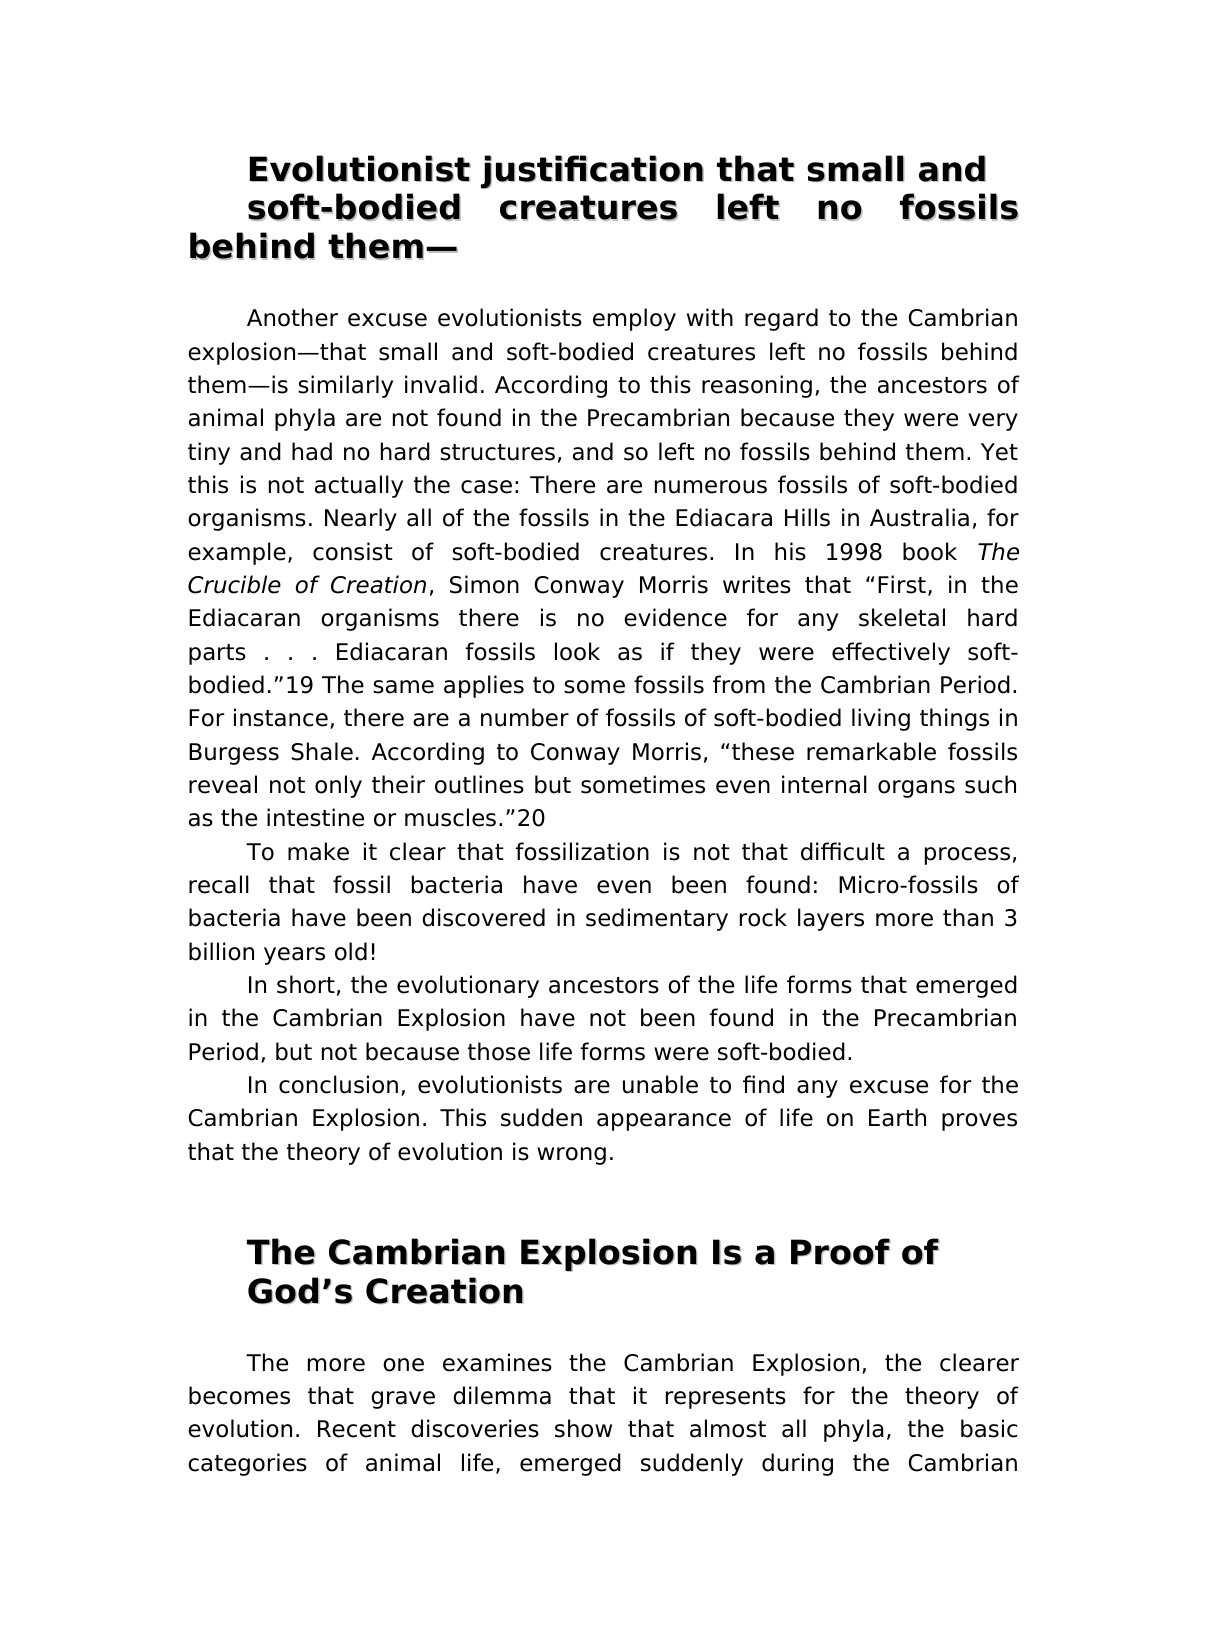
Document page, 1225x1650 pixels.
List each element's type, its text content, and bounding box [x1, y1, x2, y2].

text Evolutionist justification that small and [187, 150, 1020, 189]
text God’s Creation [187, 1272, 1020, 1311]
text Another excuse evolutionists employ with regard to the Cambrian explosion—that small and soft-bodied creatures left no fossils behind them—is similarly invalid. According to this reasoning, the ancestors of animal phyla are not found in the Precambrian because they were very tiny and had no hard structures, and so left no fossils behind them. Yet this is not actually the case: There are numerous fossils of soft-bodied organisms. Nearly all of the fossils in the Ediacara Hills in Australia, for example, consist of soft-bodied creatures. In his 1998 book The Crucible of Creation, Simon Conway Morris writes that “First, in the Ediacaran organisms there is no evidence for any skeletal hard parts . . . Ediacaran fossils look as if they were effectively soft-bodied.”19 The same applies to some fossils from the Cambrian Period. For instance, there are a number of fossils of soft-bodied living things in Burgess Shale. According to Conway Morris, “these remarkable fossils reveal not only their outlines but sometimes even internal organs such as the intestine or muscles.”20 [187, 300, 1020, 833]
text The Cambrian Explosion Is a Proof of [187, 1233, 1020, 1272]
text The more one examines the Cambrian Explosion, the clearer becomes that grave dilemma that it represents for the theory of evolution. Recent discoveries show that almost all phyla, the basic categories of animal life, emerged suddenly during the Cambrian [187, 1344, 1020, 1478]
text soft-bodied creatures left no fossils behind them— [187, 189, 1020, 267]
text To make it clear that fossilization is not that difficult a process, recall that fossil bacteria have even been found: Micro-fossils of bacteria have been discovered in sedimentary rock layers more than 3 billion years old! [187, 833, 1020, 967]
text In short, the evolutionary ancestors of the life forms that emerged in the Cambrian Explosion have not been found in the Precambrian Period, but not because those life forms were soft-bodied. [187, 967, 1020, 1067]
text In conclusion, evolutionists are unable to find any excuse for the Cambrian Explosion. This sudden appearance of life on Earth proves that the theory of evolution is wrong. [187, 1067, 1020, 1167]
